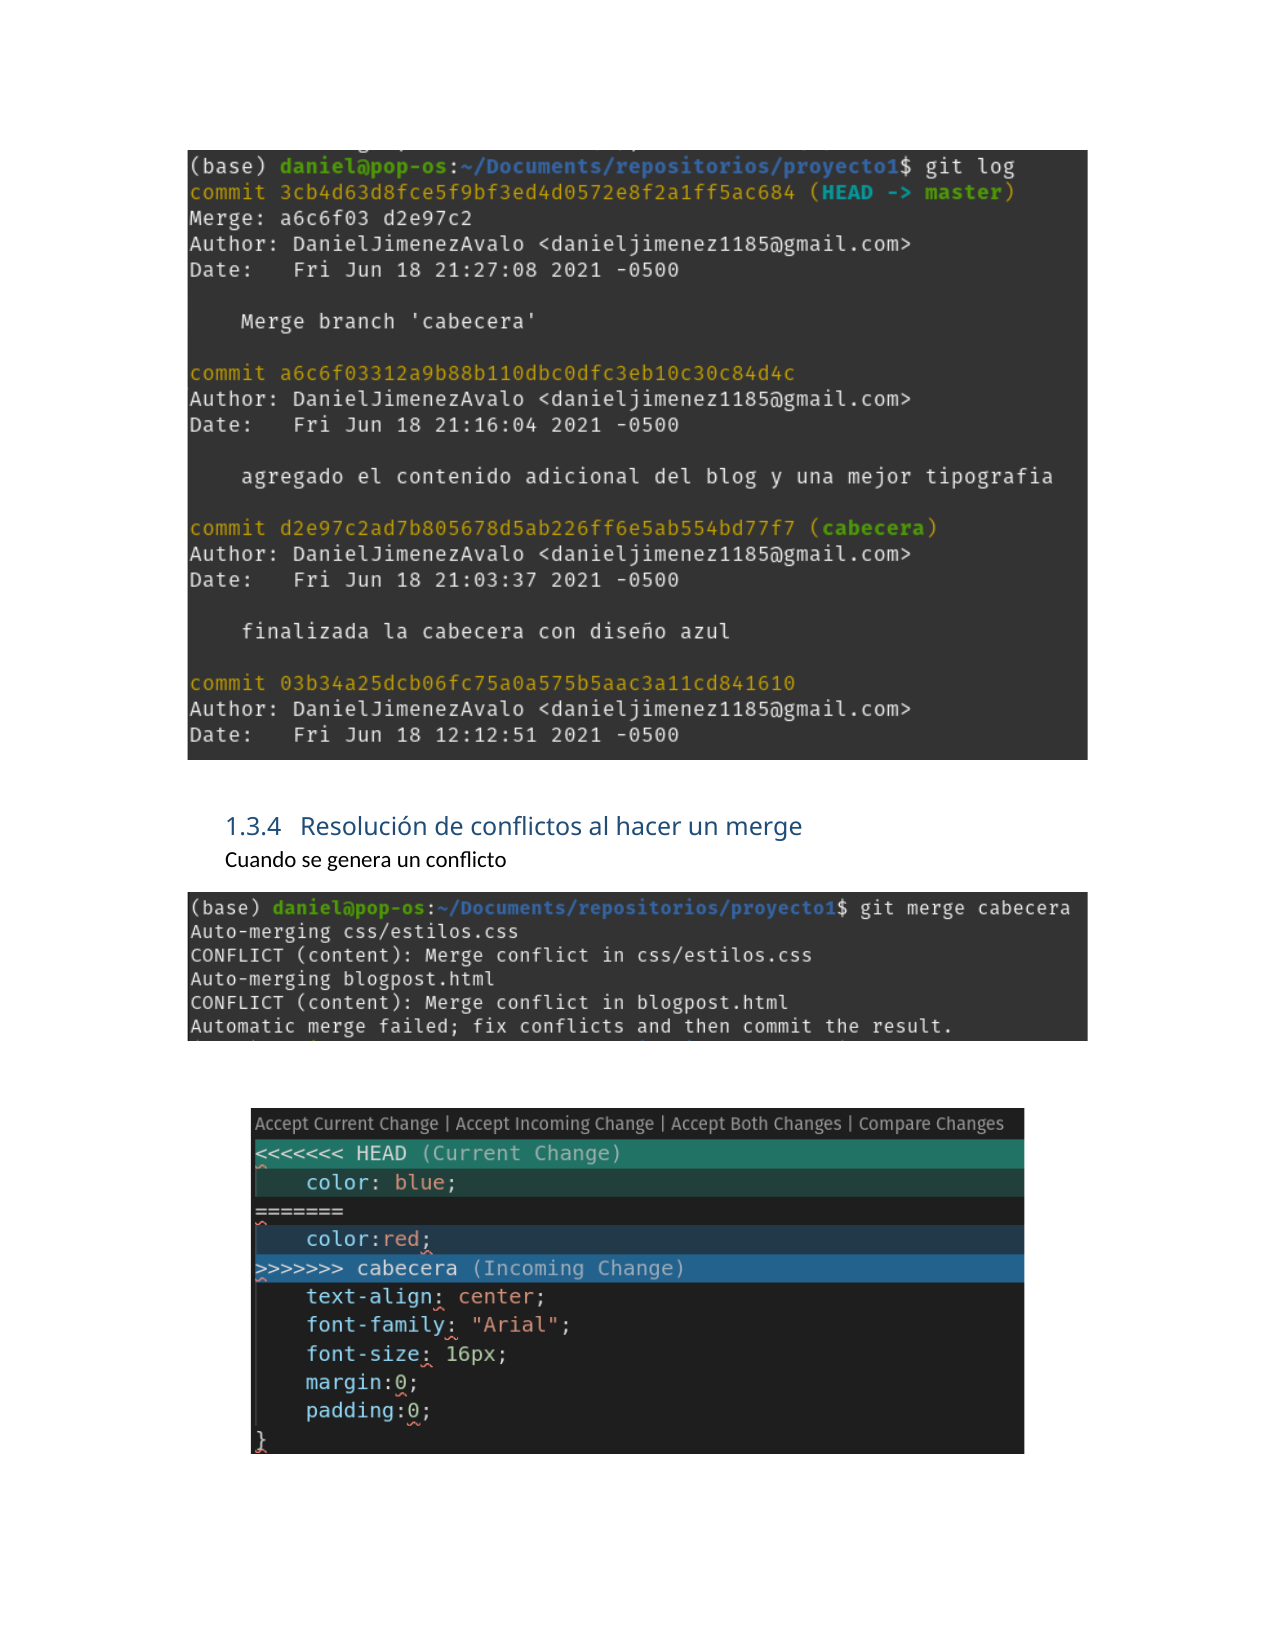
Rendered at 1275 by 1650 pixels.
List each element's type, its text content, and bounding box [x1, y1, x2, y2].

subtitle Resolución de conflictos al hacer un merge [225, 809, 1125, 843]
picture [187, 150, 1088, 760]
text Cuando se genera un conflicto [225, 846, 1125, 874]
picture [187, 892, 1088, 1041]
picture [250, 1108, 1025, 1454]
